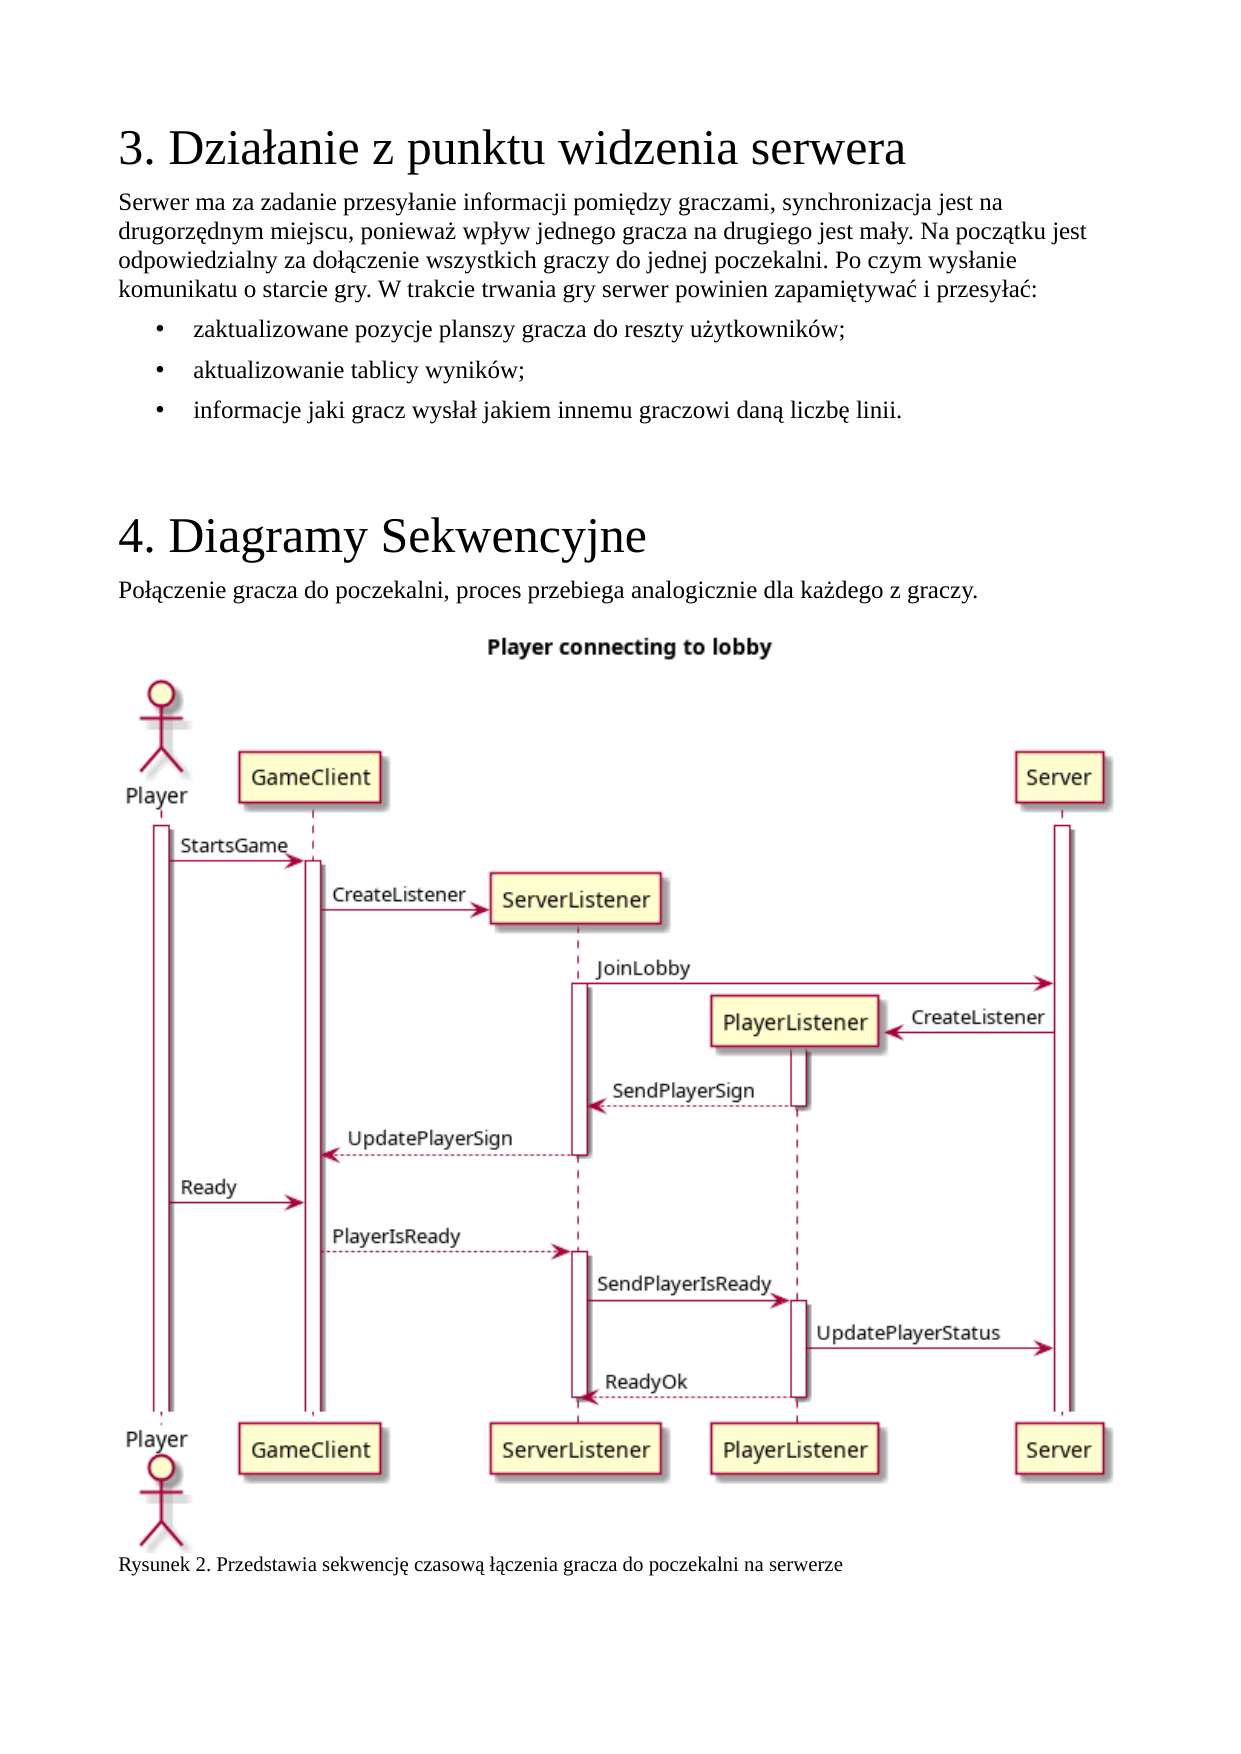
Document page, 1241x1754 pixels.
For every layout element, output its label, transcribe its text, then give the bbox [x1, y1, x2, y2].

picture [118, 609, 1123, 1553]
text Rysunek 2. Przedstawia sekwencję czasową łączenia gracza do poczekalni na serwerze [118, 1553, 1122, 1576]
text Serwer ma za zadanie przesyłanie informacji pomiędzy graczami, synchronizacja jest na drugorzędnym miejscu, ponieważ wpływ jednego gracza na drugiego jest mały. Na początku jest odpowiedzialny za dołączenie wszystkich graczy do jednej poczekalni. Po czym wysłanie komunikatu o starcie gry. W trakcie trwania gry serwer powinien zapamiętywać i przesyłać: [118, 187, 1122, 302]
list aktualizowanie tablicy wyników; [156, 355, 1122, 384]
list informacje jaki gracz wysłał jakiem innemu graczowi daną liczbę linii. [156, 396, 1122, 424]
list zaktualizowane pozycje planszy gracza do reszty użytkowników; [156, 314, 1122, 343]
text 4. Diagramy Sekwencyjne [118, 506, 1122, 563]
text 3. Działanie z punktu widzenia serwera [118, 118, 1122, 176]
text Połączenie gracza do poczekalni, proces przebiega analogicznie dla każdego z graczy. [118, 575, 1122, 604]
